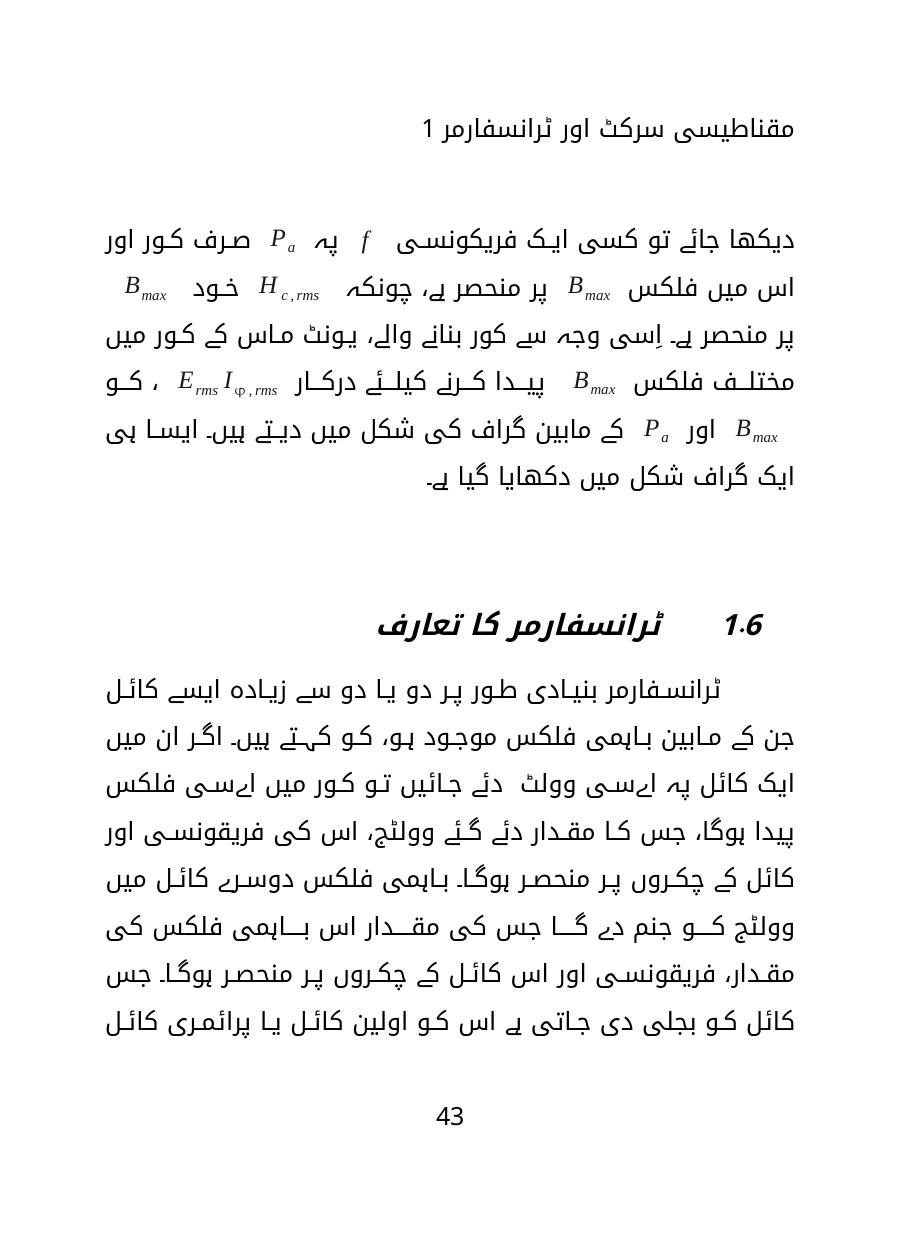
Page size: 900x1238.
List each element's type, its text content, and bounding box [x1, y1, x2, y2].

text دیکھا جائے تو کسی ایک فریکونسی پہصرف کور اور اس میں فلکسپر منحصر ہے، چونکہ خود پر منحصر ہے۔ اِسی وجہ سے کور بنانے والے، یونٹ ماس کے کور میں مختلف فلکس پیدا کرنے کیلئے درکار، کو اورکے مابین گراف کی شکل میں دیتے ہیں۔ ایسا ہی ایک گراف شکل میں دکھایا گیا ہے۔ [105, 216, 795, 501]
subtitle ٹرانسفارمر کا تعارف [105, 598, 720, 653]
text ٹرانسفارمر بنیادی طور پر دو یا دو سے زیادہ ایسے کائل جن کے مابین باہمی فلکس موجود ہو، کو کہتے ہیں۔ اگر ان میں ایک کائل پہ اےسی وولٹ دئے جائیں تو کور میں اےسی فلکس پیدا ہوگا، جس کا مقدار دئے گئے وولٹج، اس کی فریقونسی اور کائل کے چکروں پر منحصر ہوگا۔ باہمی فلکس دوسرے کائل میں وولٹج کو جنم دے گا جس کی مقدار اس باہمی فلکس کی مقدار، فریقونسی اور اس کائل کے چکروں پر منحصر ہوگا۔ جس کائل کو بجلی دی جاتی ہے اس کو اولین کائل یا پرائمری کائل کہتے ہیں اور باقی کائلوں کو ثانوی کائل یا سکنڈری کائل کہتے ہیں۔ پرائمری اور سکنڈری کائلوں کے چکروں کی نسبت کو ایسا رکھا جاتا ہے کہ مرضی کے وولٹج حاصل ہوں۔ [105, 666, 795, 1045]
